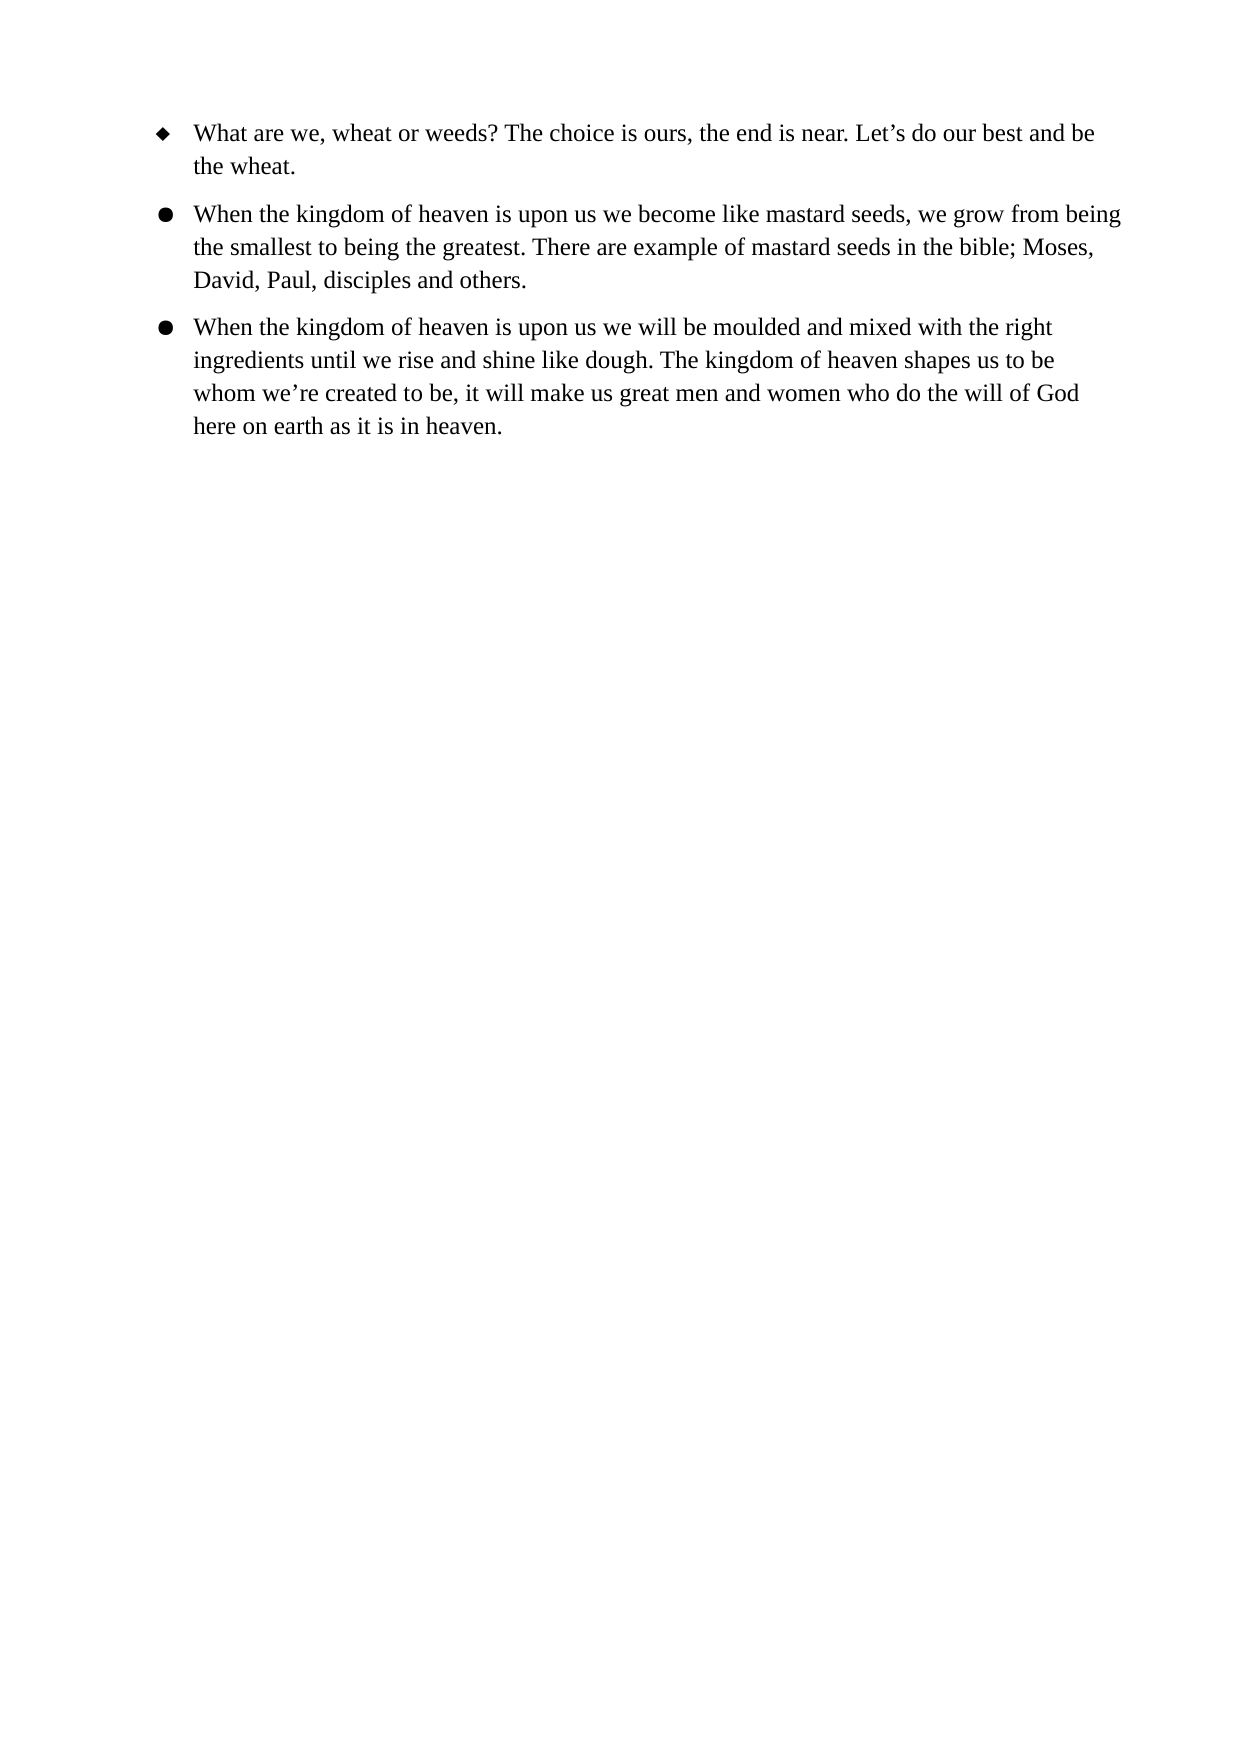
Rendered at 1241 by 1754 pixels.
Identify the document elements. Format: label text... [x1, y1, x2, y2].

list When the kingdom of heaven is upon us we become like mastard seeds, we grow from being the smallest to being the greatest. There are example of mastard seeds in the bible; Moses, David, Paul, disciples and others. [156, 199, 1122, 293]
list When the kingdom of heaven is upon us we will be moulded and mixed with the right ingredients until we rise and shine like dough. The kingdom of heaven shapes us to be whom we’re created to be, it will make us great men and women who do the will of God here on earth as it is in heaven. [156, 312, 1122, 440]
list What are we, wheat or weeds? The choice is ours, the end is near. Let’s do our best and be the wheat. [156, 118, 1122, 180]
